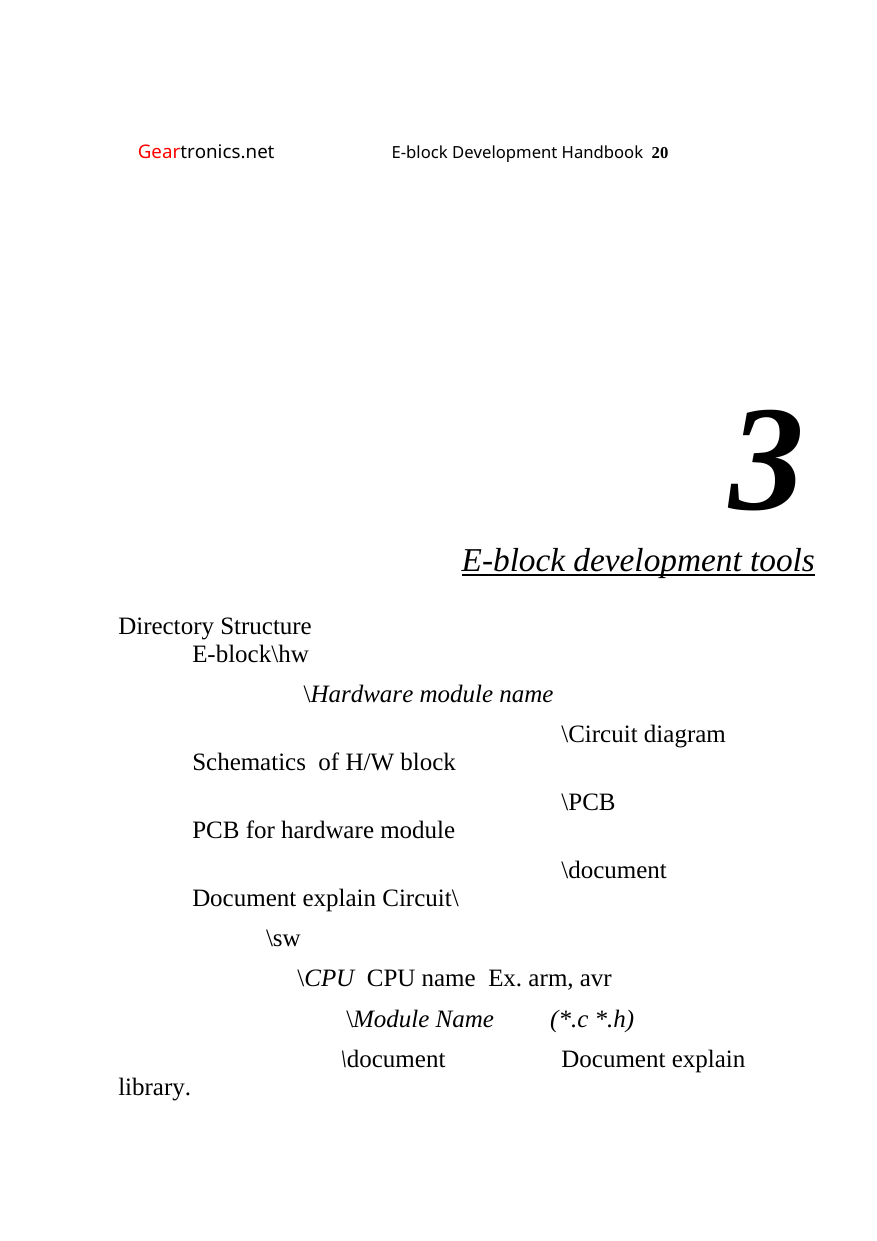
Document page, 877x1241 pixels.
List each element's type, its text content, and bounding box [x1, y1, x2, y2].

text \Hardware module name [118, 680, 818, 708]
text 3 [118, 376, 818, 542]
text E-block\hw [118, 640, 818, 668]
text \Module Name (*.c *.h) [118, 1005, 818, 1032]
text \sw [118, 924, 818, 952]
text \document Document explain library. [118, 1045, 818, 1100]
text \CPU CPU name Ex. arm, avr [118, 964, 818, 992]
text \PCB PCB for hardware module [118, 788, 818, 844]
text \Circuit diagram Schematics of H/W block [118, 721, 818, 776]
text \document Document explain Circuit\ [118, 856, 818, 912]
title E-block development tools [118, 542, 818, 579]
text Directory Structure [118, 612, 818, 640]
